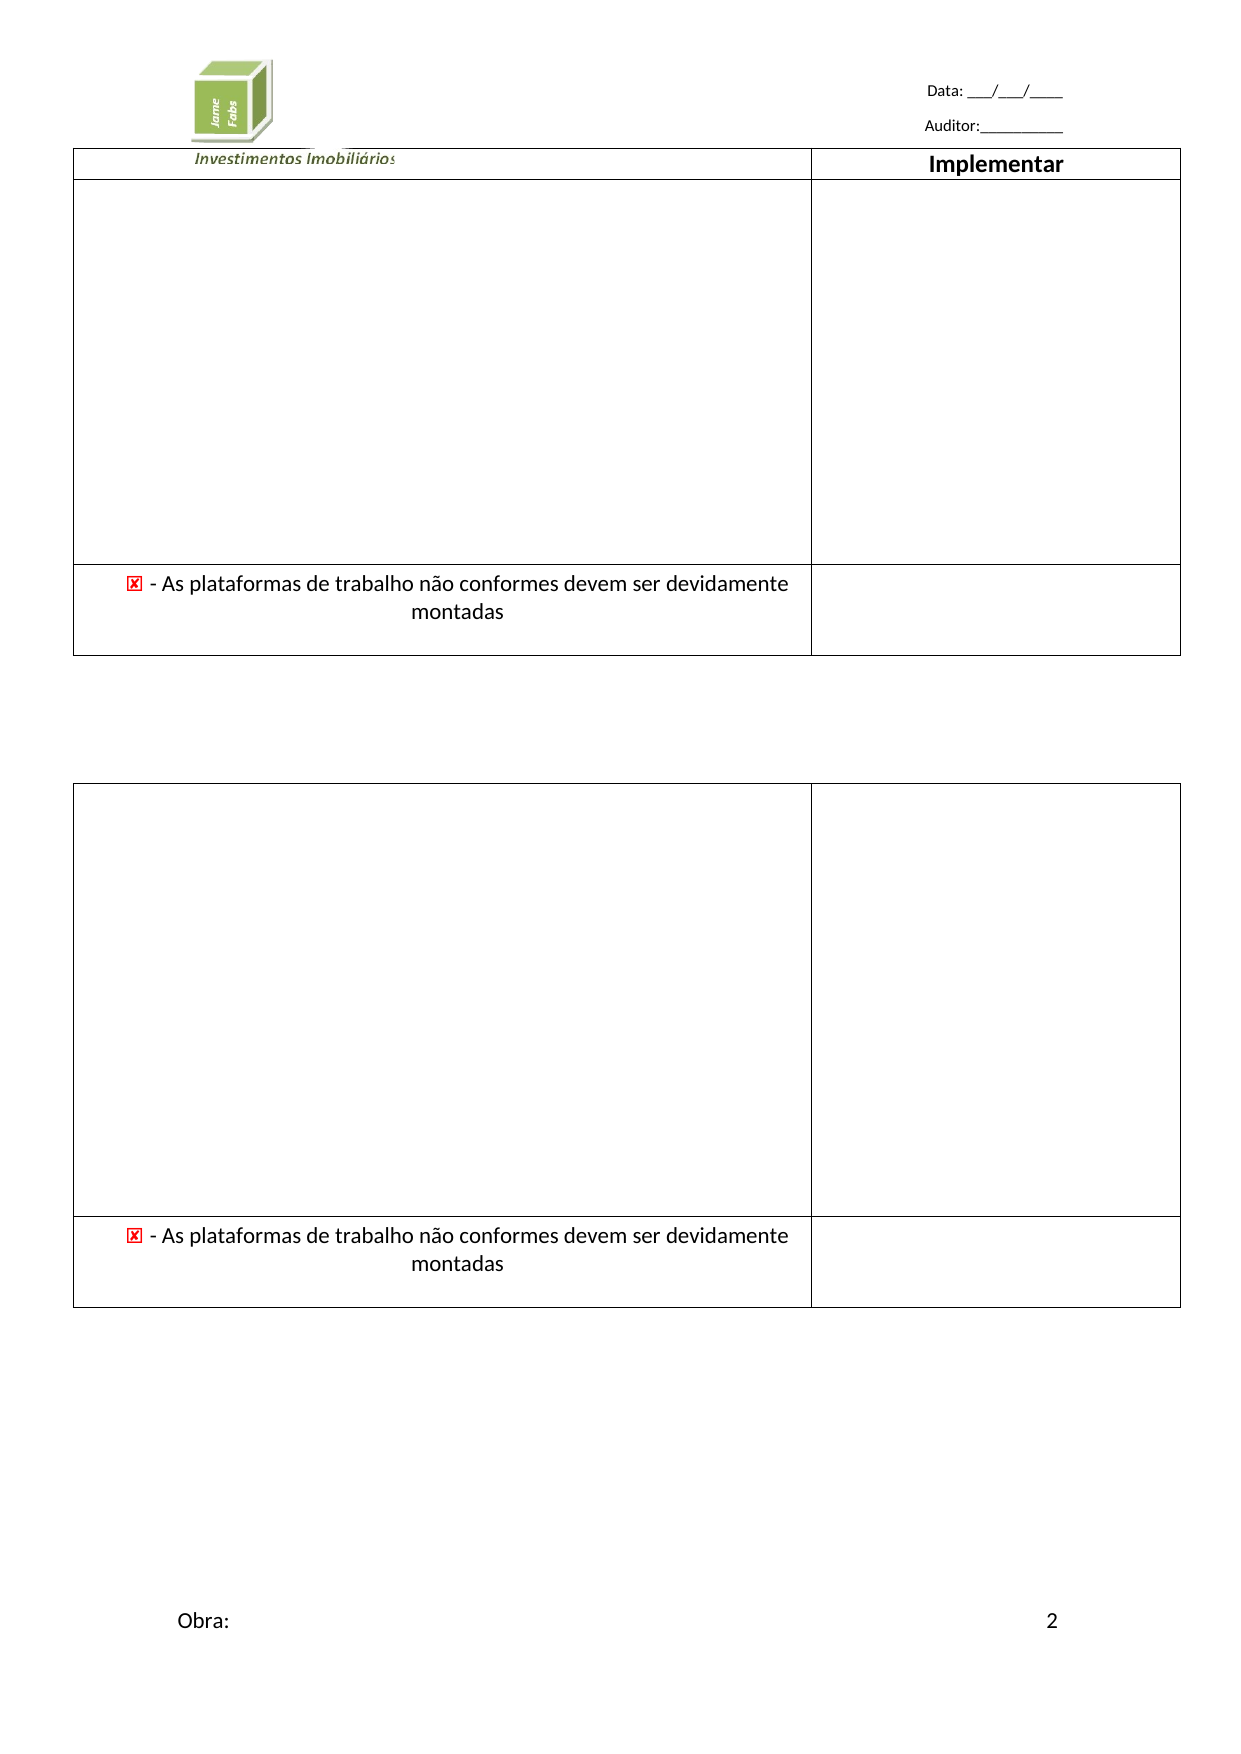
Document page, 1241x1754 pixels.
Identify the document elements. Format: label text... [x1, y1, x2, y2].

table_header Implementar [812, 149, 1180, 179]
table_cell  - As plataformas de trabalho não conformes devem ser devidamente montadas [74, 565, 371, 655]
table_cell [812, 180, 1180, 564]
table_cell [74, 784, 811, 1216]
table_cell [1095, 656, 1181, 783]
table_cell [1095, 565, 1180, 655]
table_cell [812, 1217, 1180, 1307]
table_cell [73, 656, 371, 783]
table_cell [812, 784, 1180, 1216]
table_cell  - As plataformas de trabalho não conformes devem ser devidamente montadas [74, 1217, 811, 1307]
table_cell [74, 180, 811, 564]
table_header [74, 149, 811, 179]
